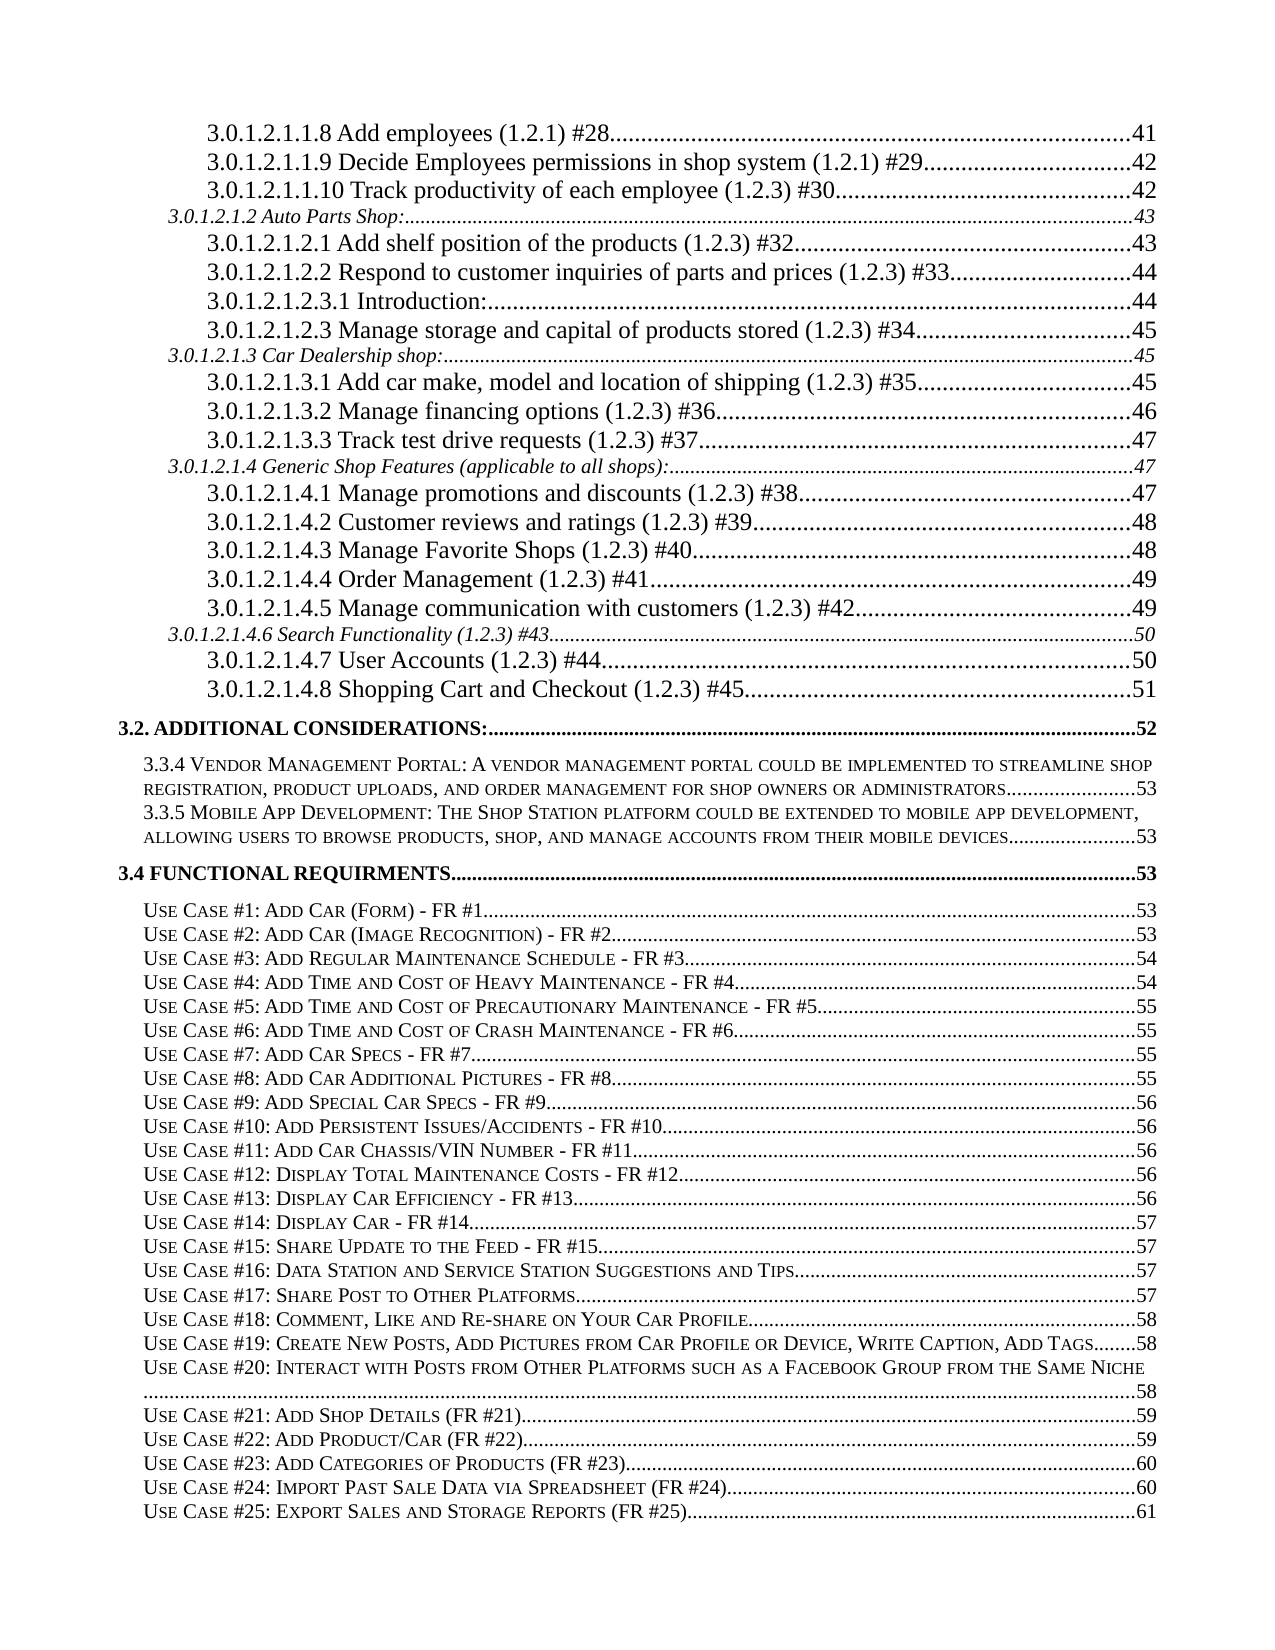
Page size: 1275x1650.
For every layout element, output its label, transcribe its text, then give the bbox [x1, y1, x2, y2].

text 3.0.1.2.1.3.1 Add car make, model and location of shipping (1.2.3) #35 45 [207, 367, 1157, 396]
text 3.0.1.2.1.4.4 Order Management (1.2.3) #41 49 [207, 564, 1157, 593]
text Use Case #2: Add Car (Image Recognition) - FR #2 53 [143, 922, 1157, 946]
text Use Case #20: Interact with Posts from Other Platforms such as a Facebook Group from the Same Niche 58 [143, 1355, 1157, 1403]
text 3.0.1.2.1.4.6 Search Functionality (1.2.3) #43 50 [168, 622, 1157, 646]
text Use Case #25: Export Sales and Storage Reports (FR #25) 61 [143, 1499, 1157, 1523]
text Use Case #19: Create New Posts, Add Pictures from Car Profile or Device, Write Caption, Add Tags 58 [143, 1331, 1157, 1355]
text Use Case #4: Add Time and Cost of Heavy Maintenance - FR #4 54 [143, 970, 1157, 994]
text Use Case #1: Add Car (Form) - FR #1 53 [143, 897, 1157, 922]
text Use Case #10: Add Persistent Issues/Accidents - FR #10 56 [143, 1114, 1157, 1138]
text Use Case #24: Import Past Sale Data via Spreadsheet (FR #24) 60 [143, 1475, 1157, 1499]
text 3.0.1.2.1.2.3.1 Introduction: 44 [207, 286, 1157, 315]
text Use Case #14: Display Car - FR #14 57 [143, 1210, 1157, 1234]
text Use Case #11: Add Car Chassis/VIN Number - FR #11 56 [143, 1138, 1157, 1162]
text 3.3.5 Mobile App Development: The Shop Station platform could be extended to mobile app development, allowing users to browse products, shop, and manage accounts from their mobile devices. 53 [143, 800, 1157, 848]
text Use Case #6: Add Time and Cost of Crash Maintenance - FR #6 55 [143, 1018, 1157, 1042]
text Use Case #18: Comment, Like and Re-share on Your Car Profile 58 [143, 1307, 1157, 1331]
text 3.0.1.2.1.1.8 Add employees (1.2.1) #28 41 [207, 118, 1157, 147]
text Use Case #21: Add Shop Details (FR #21) 59 [143, 1403, 1157, 1427]
text 3.0.1.2.1.1.10 Track productivity of each employee (1.2.3) #30 42 [207, 176, 1157, 204]
text 3.0.1.2.1.2.3 Manage storage and capital of products stored (1.2.3) #34 45 [207, 315, 1157, 343]
text 3.0.1.2.1.4.7 User Accounts (1.2.3) #44 50 [207, 646, 1157, 674]
text 3.0.1.2.1.1.9 Decide Employees permissions in shop system (1.2.1) #29 42 [207, 147, 1157, 176]
text 3.0.1.2.1.3 Car Dealership shop: 45 [168, 343, 1157, 367]
text 3.2. Additional Considerations: 52 [118, 716, 1157, 740]
text 3.0.1.2.1.4.5 Manage communication with customers (1.2.3) #42 49 [207, 593, 1157, 622]
text 3.0.1.2.1.4.1 Manage promotions and discounts (1.2.3) #38 47 [207, 478, 1157, 507]
text Use Case #9: Add Special Car Specs - FR #9 56 [143, 1090, 1157, 1114]
text 3.0.1.2.1.4.3 Manage Favorite Shops (1.2.3) #40 48 [207, 535, 1157, 564]
text Use Case #15: Share Update to the Feed - FR #15 57 [143, 1234, 1157, 1258]
text 3.0.1.2.1.2 Auto Parts Shop: 43 [168, 204, 1157, 228]
text Use Case #16: Data Station and Service Station Suggestions and Tips 57 [143, 1258, 1157, 1282]
text 3.0.1.2.1.2.2 Respond to customer inquiries of parts and prices (1.2.3) #33 44 [207, 257, 1157, 286]
text 3.0.1.2.1.2.1 Add shelf position of the products (1.2.3) #32 43 [207, 228, 1157, 257]
text 3.0.1.2.1.3.3 Track test drive requests (1.2.3) #37 47 [207, 425, 1157, 454]
text Use Case #7: Add Car Specs - FR #7 55 [143, 1042, 1157, 1066]
text Use Case #22: Add Product/Car (FR #22) 59 [143, 1427, 1157, 1451]
text 3.4 Functional Requirments 53 [118, 861, 1157, 885]
text 3.3.4 Vendor Management Portal: A vendor management portal could be implemented to streamline shop registration, product uploads, and order management for shop owners or administrators. 53 [143, 752, 1157, 800]
text Use Case #12: Display Total Maintenance Costs - FR #12 56 [143, 1162, 1157, 1186]
text Use Case #5: Add Time and Cost of Precautionary Maintenance - FR #5 55 [143, 994, 1157, 1018]
text Use Case #8: Add Car Additional Pictures - FR #8 55 [143, 1066, 1157, 1090]
text 3.0.1.2.1.3.2 Manage financing options (1.2.3) #36 46 [207, 396, 1157, 425]
text Use Case #17: Share Post to Other Platforms 57 [143, 1282, 1157, 1307]
text Use Case #13: Display Car Efficiency - FR #13 56 [143, 1186, 1157, 1210]
text 3.0.1.2.1.4.8 Shopping Cart and Checkout (1.2.3) #45 51 [207, 674, 1157, 703]
text Use Case #23: Add Categories of Products (FR #23) 60 [143, 1451, 1157, 1475]
text Use Case #3: Add Regular Maintenance Schedule - FR #3 54 [143, 946, 1157, 970]
text 3.0.1.2.1.4 Generic Shop Features (applicable to all shops): 47 [168, 454, 1157, 478]
text 3.0.1.2.1.4.2 Customer reviews and ratings (1.2.3) #39 48 [207, 507, 1157, 535]
